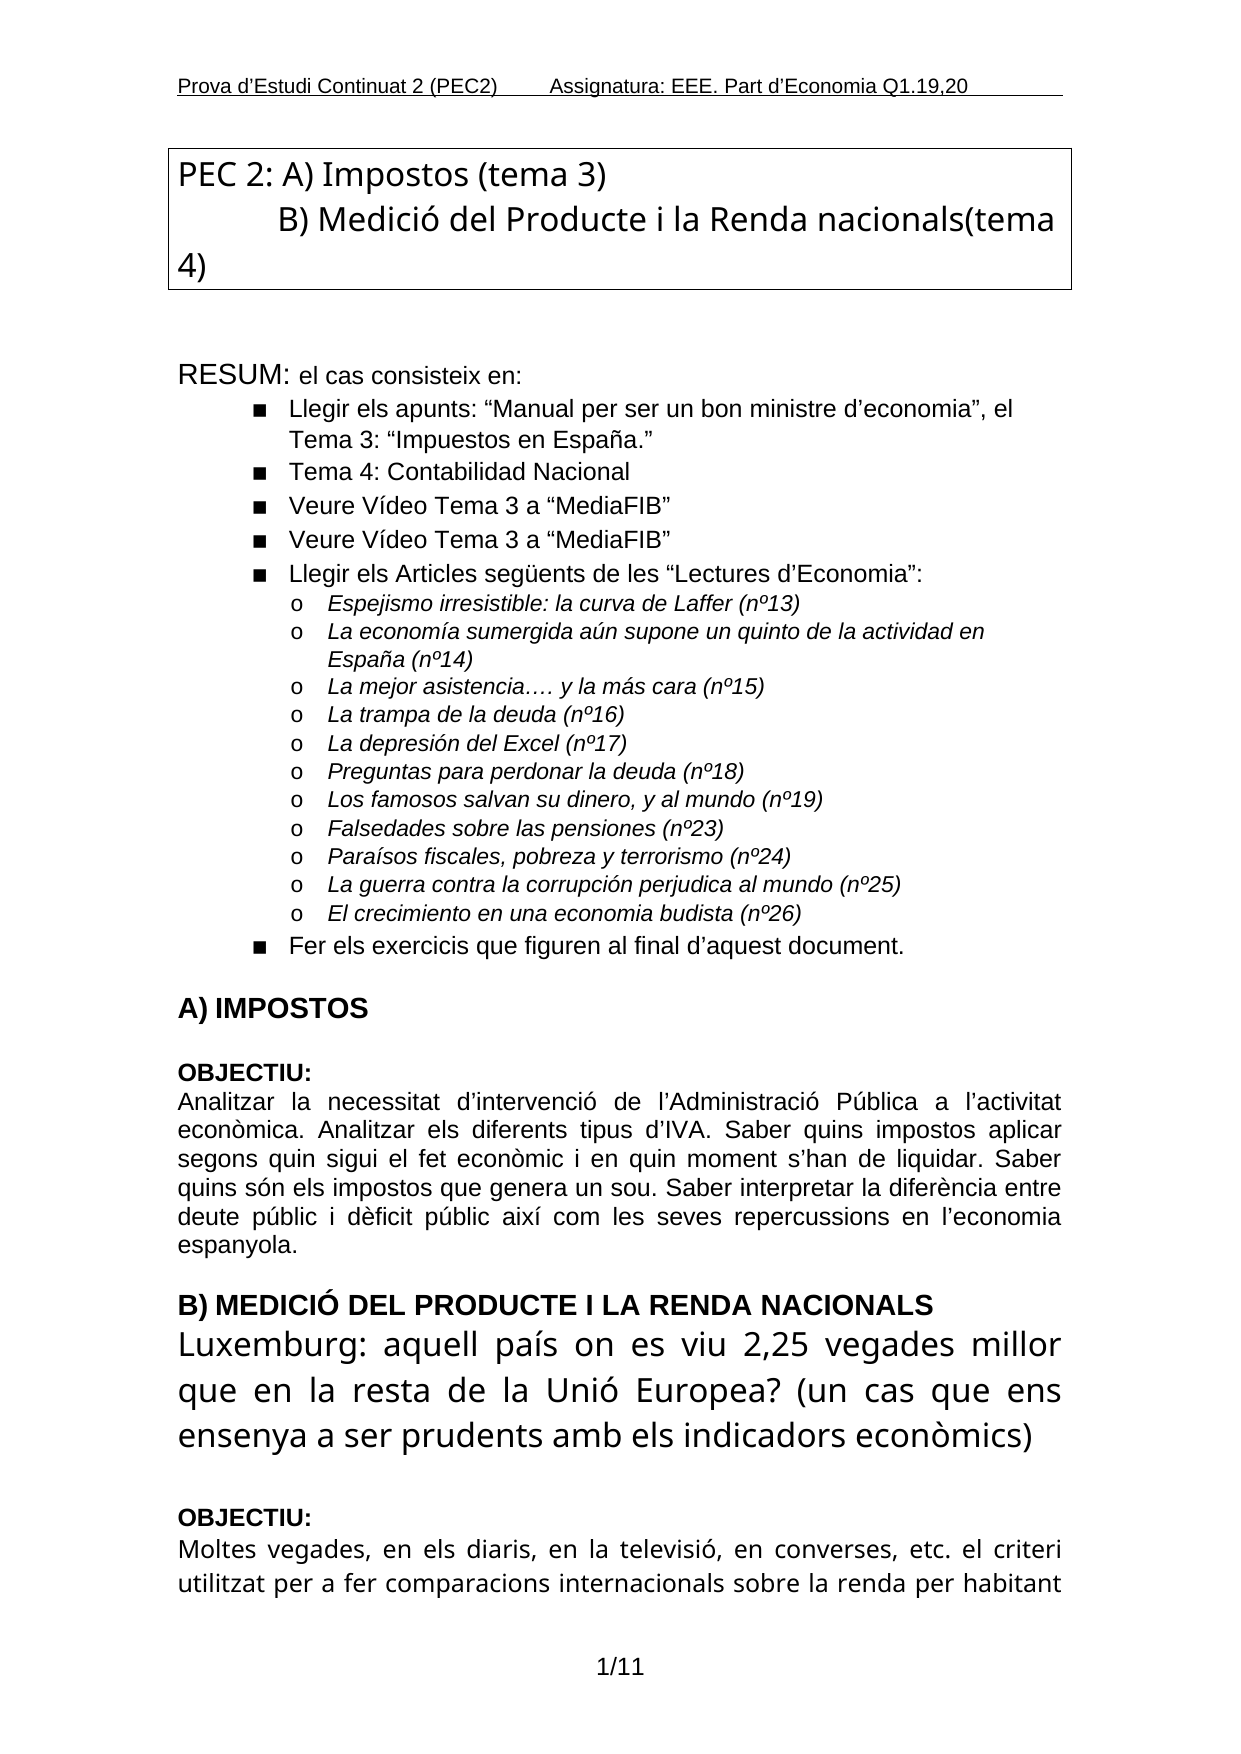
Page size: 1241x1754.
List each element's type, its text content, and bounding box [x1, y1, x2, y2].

list La mejor asistencia…. y la más cara (nº15) [290, 673, 1063, 701]
text RESUM: el cas consisteix en: [177, 357, 1063, 391]
list El crecimiento en una economia budista (nº26) [290, 899, 1063, 928]
list Llegir els Articles següents de les “Lectures d’Economia”: [251, 556, 1063, 590]
list IMPOSTOS [177, 991, 1063, 1024]
text Luxemburg: aquell país on es viu 2,25 vegades millor que en la resta de la Unió Europea? (un cas que ens ensenya a ser prudents amb els indicadors econòmics) [177, 1321, 1063, 1457]
list Fer els exercicis que figuren al final d’aquest document. [251, 928, 1063, 962]
text Analitzar la necessitat d’intervenció de l’Administració Pública a l’activitat econòmica. Analitzar els diferents tipus d’IVA. Saber quins impostos aplicar segons quin sigui el fet econòmic i en quin moment s’han de liquidar. Saber quins són els impostos que genera un sou. Saber interpretar la diferència entre deute públic i dèficit públic així com les seves repercussions en l’economia espanyola. [177, 1086, 1063, 1259]
list Paraísos fiscales, pobreza y terrorismo (nº24) [290, 843, 1063, 871]
list La depresión del Excel (nº17) [290, 729, 1063, 758]
list Los famosos salvan su dinero, y al mundo (nº19) [290, 786, 1063, 814]
list Veure Vídeo Tema 3 a “MediaFIB” [251, 488, 1063, 522]
list MEDICIÓ DEL PRODUCTE I LA RENDA NACIONALS [177, 1288, 1063, 1321]
text PEC 2: A) Impostos (tema 3) [169, 149, 1071, 193]
text B) Medició del Producte i la Renda nacionals(tema 4) [169, 193, 1071, 289]
list Falsedades sobre las pensiones (nº23) [290, 814, 1063, 843]
text Moltes vegades, en els diaris, en la televisió, en converses, etc. el criteri utilitzat per a fer comparacions internacionals sobre la renda per habitant [177, 1532, 1063, 1600]
text OBJECTIU: [177, 1503, 1063, 1532]
list La trampa de la deuda (nº16) [290, 701, 1063, 729]
list Espejismo irresistible: la curva de Laffer (nº13) [290, 590, 1063, 618]
list La guerra contra la corrupción perjudica al mundo (nº25) [290, 871, 1063, 899]
list La economía sumergida aún supone un quinto de la actividad en España (nº14) [290, 618, 1063, 673]
list Veure Vídeo Tema 3 a “MediaFIB” [251, 522, 1063, 556]
list Preguntas para perdonar la deuda (nº18) [290, 758, 1063, 786]
list Llegir els apunts: “Manual per ser un bon ministre d’economia”, el Tema 3: “Impuestos en España.” [251, 391, 1063, 453]
list Tema 4: Contabilidad Nacional [251, 453, 1063, 488]
text Objectiu: [177, 1058, 1063, 1086]
